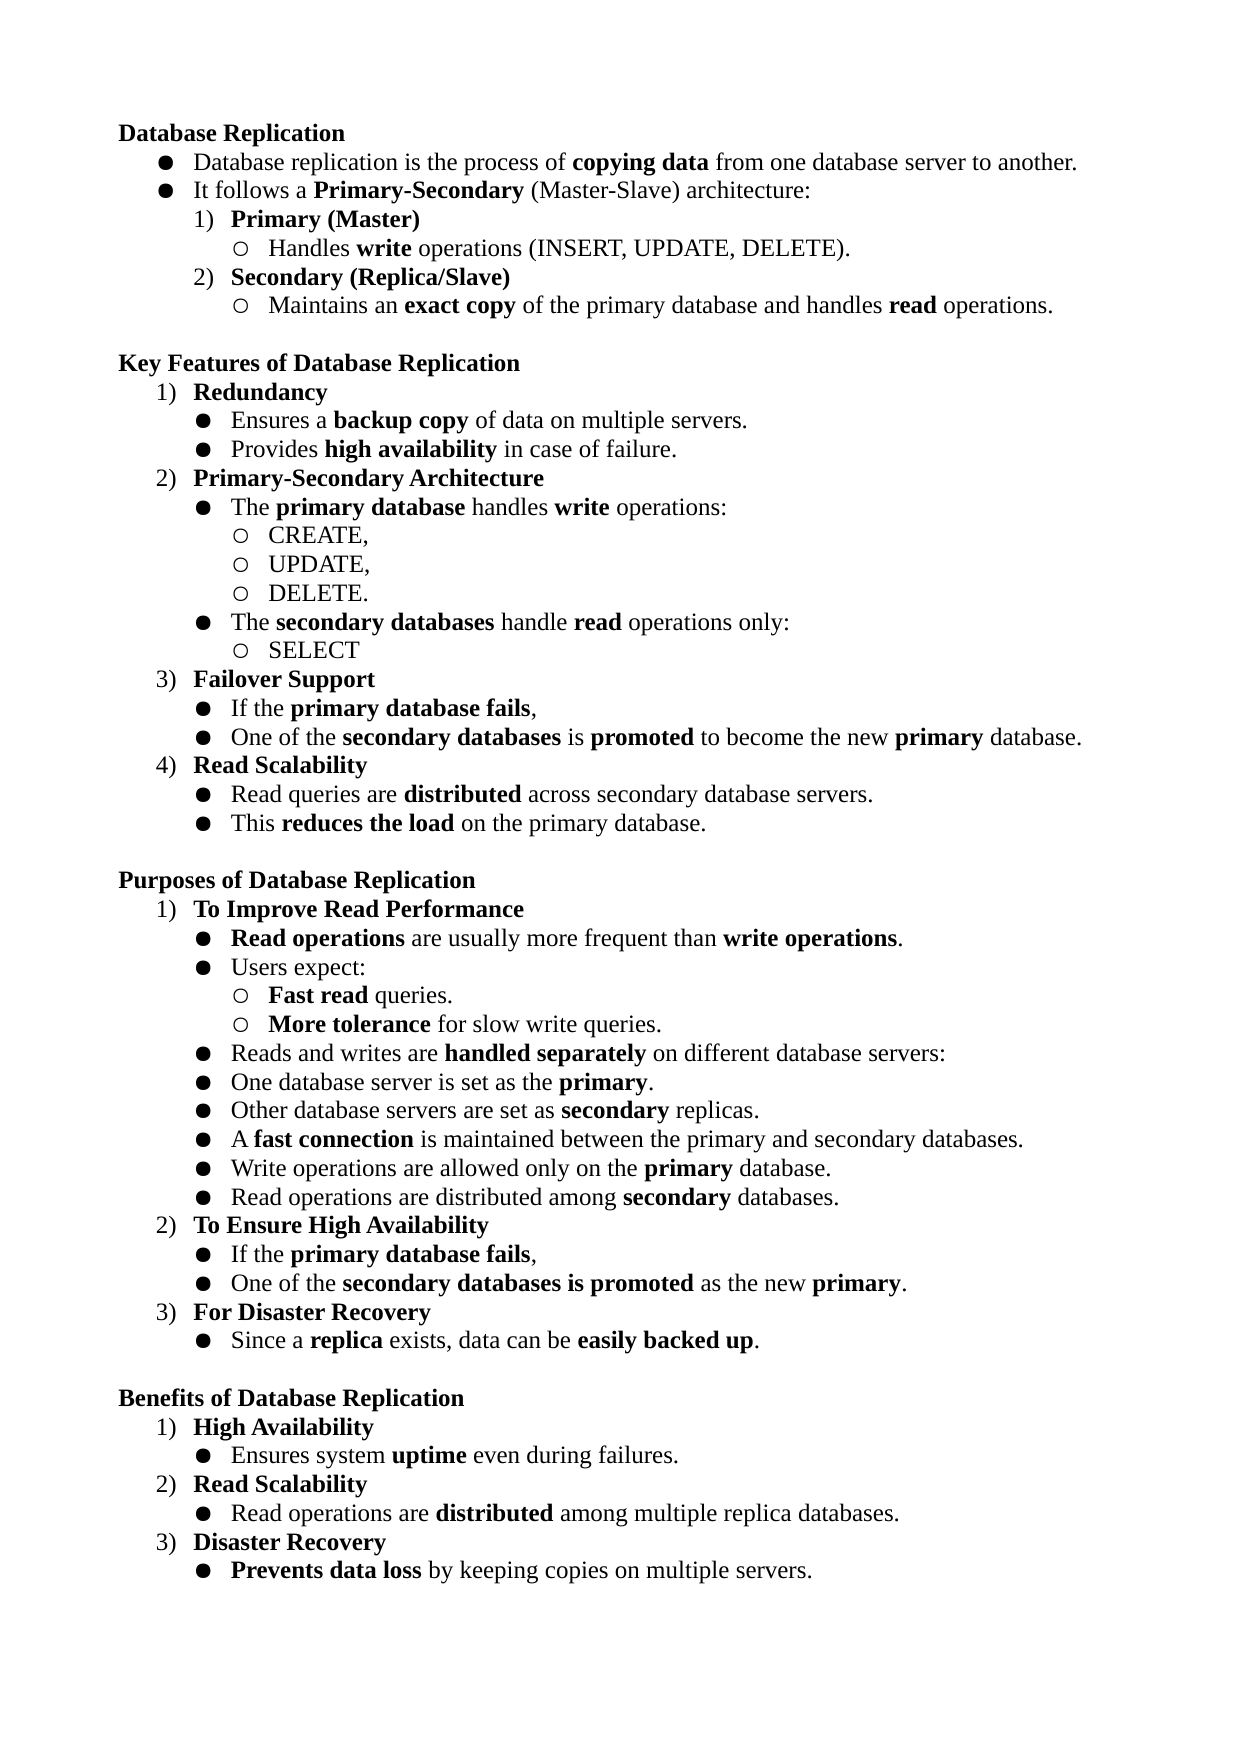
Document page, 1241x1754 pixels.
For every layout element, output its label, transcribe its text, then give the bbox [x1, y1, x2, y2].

list Fast read queries. [231, 981, 1122, 1009]
list Other database servers are set as secondary replicas. [193, 1096, 1122, 1124]
list DELETE. [231, 578, 1122, 607]
list Users expect: [193, 952, 1122, 981]
list Secondary (Replica/Slave) [193, 262, 1122, 291]
list Handles write operations (INSERT, UPDATE, DELETE). [231, 233, 1122, 262]
list This reduces the load on the primary database. [193, 808, 1122, 837]
list Provides high availability in case of failure. [193, 434, 1122, 463]
list It follows a Primary-Secondary (Master-Slave) architecture: [156, 176, 1122, 204]
list Redundancy [156, 377, 1122, 406]
list The secondary databases handle read operations only: [193, 607, 1122, 636]
list Read operations are distributed among multiple replica databases. [193, 1498, 1122, 1527]
list To Ensure High Availability [156, 1211, 1122, 1239]
list For Disaster Recovery [156, 1297, 1122, 1326]
list Read operations are distributed among secondary databases. [193, 1182, 1122, 1211]
list A fast connection is maintained between the primary and secondary databases. [193, 1124, 1122, 1153]
list Maintains an exact copy of the primary database and handles read operations. [231, 291, 1122, 319]
list The primary database handles write operations: [193, 492, 1122, 521]
list Write operations are allowed only on the primary database. [193, 1153, 1122, 1182]
list One of the secondary databases is promoted as the new primary. [193, 1268, 1122, 1297]
list Failover Support [156, 664, 1122, 693]
list One database server is set as the primary. [193, 1067, 1122, 1096]
list Database replication is the process of copying data from one database server to another. [156, 147, 1122, 176]
list Read Scalability [156, 751, 1122, 779]
list Read operations are usually more frequent than write operations. [193, 923, 1122, 952]
list Read Scalability [156, 1469, 1122, 1498]
list Ensures system uptime even during failures. [193, 1441, 1122, 1469]
list High Availability [156, 1412, 1122, 1441]
list Since a replica exists, data can be easily backed up. [193, 1326, 1122, 1354]
list UPDATE, [231, 549, 1122, 578]
list If the primary database fails, [193, 1239, 1122, 1268]
list Disaster Recovery [156, 1527, 1122, 1556]
text Database Replication [118, 118, 1122, 147]
text Purposes of Database Replication [118, 866, 1122, 894]
list If the primary database fails, [193, 693, 1122, 722]
list Read queries are distributed across secondary database servers. [193, 779, 1122, 808]
text Key Features of Database Replication [118, 348, 1122, 377]
list One of the secondary databases is promoted to become the new primary database. [193, 722, 1122, 751]
list Reads and writes are handled separately on different database servers: [193, 1038, 1122, 1067]
list Prevents data loss by keeping copies on multiple servers. [193, 1556, 1122, 1584]
list More tolerance for slow write queries. [231, 1009, 1122, 1038]
list Ensures a backup copy of data on multiple servers. [193, 406, 1122, 434]
list Primary-Secondary Architecture [156, 463, 1122, 492]
list To Improve Read Performance [156, 894, 1122, 923]
text Benefits of Database Replication [118, 1383, 1122, 1412]
list CREATE, [231, 521, 1122, 549]
list Primary (Master) [193, 204, 1122, 233]
list SELECT [231, 636, 1122, 664]
